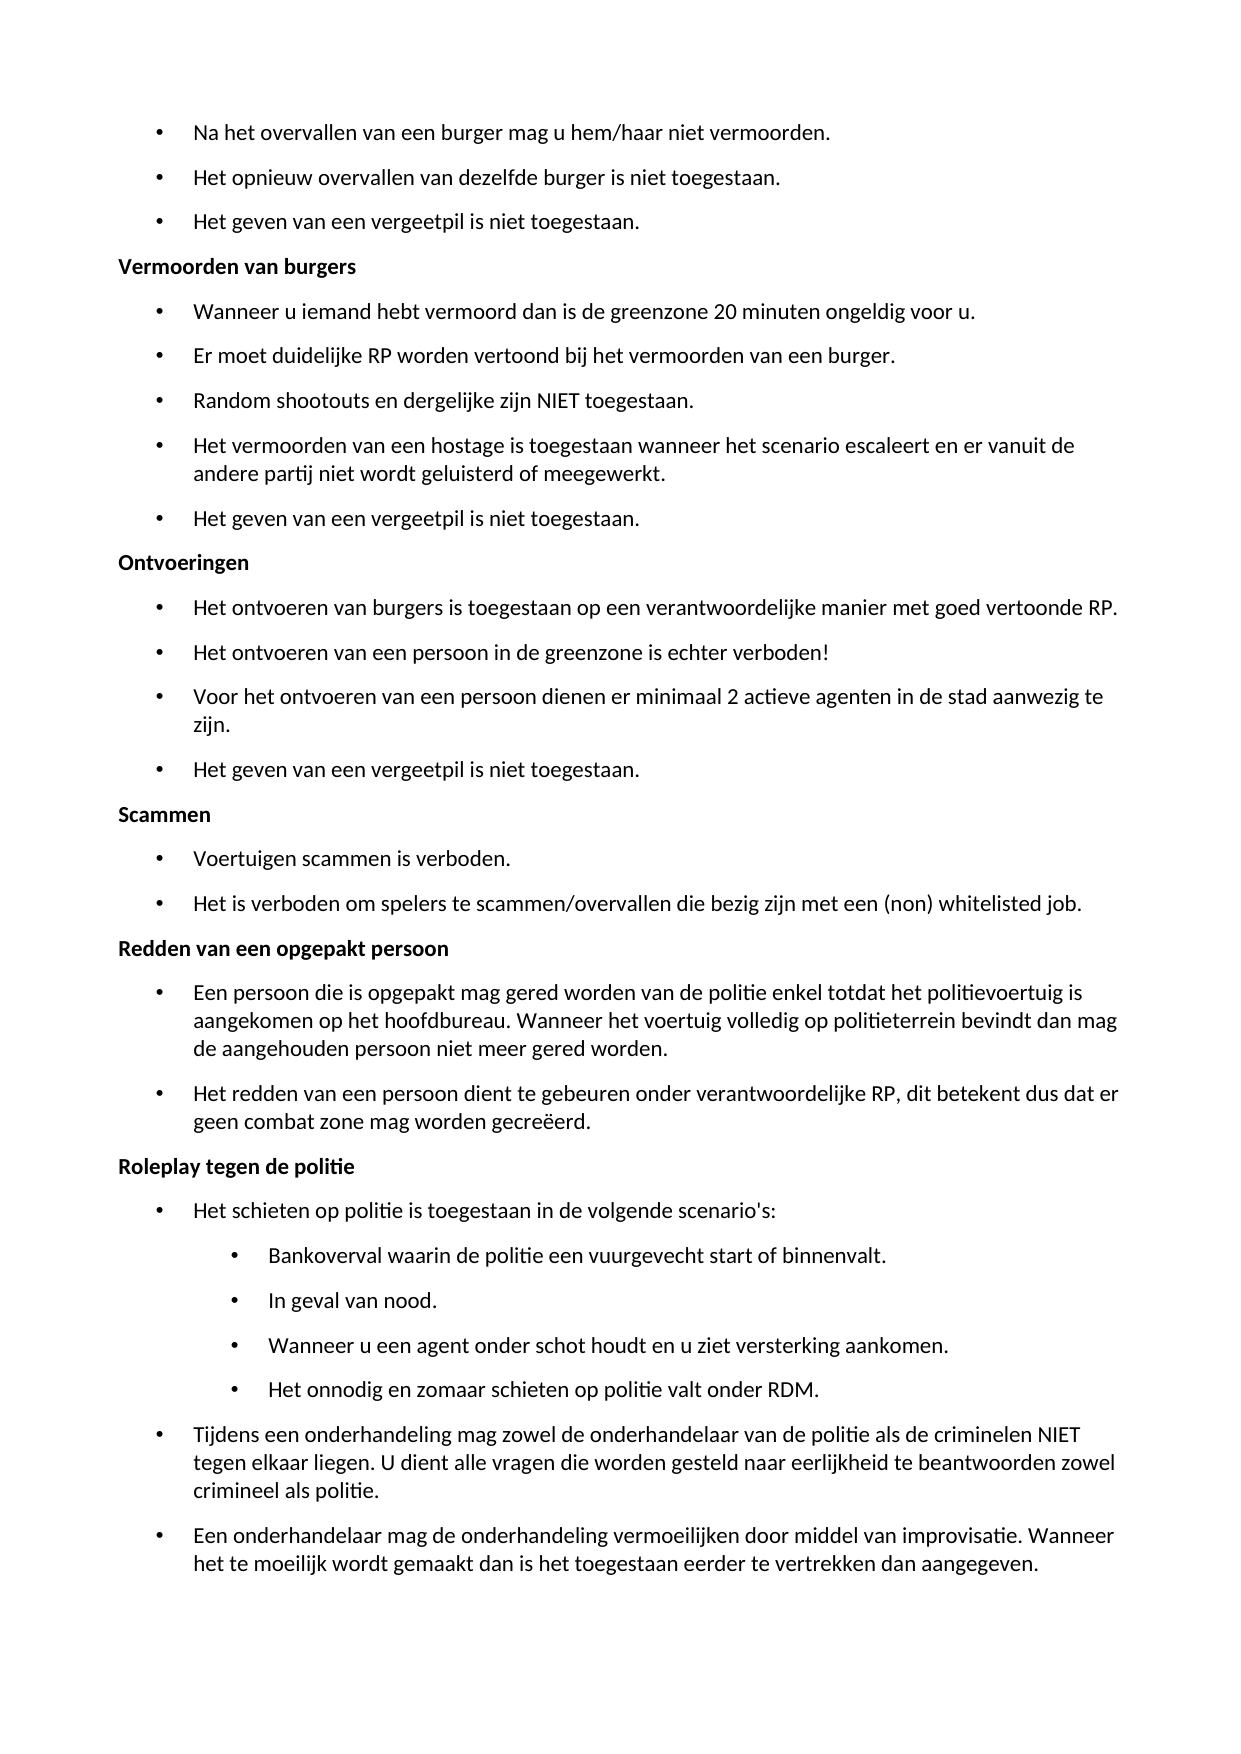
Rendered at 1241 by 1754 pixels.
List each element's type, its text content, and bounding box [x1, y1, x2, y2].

list Bankoverval waarin de politie een vuurgevecht start of binnenvalt. [231, 1241, 1122, 1269]
list Tijdens een onderhandeling mag zowel de onderhandelaar van de politie als de criminelen NIET tegen elkaar liegen. U dient alle vragen die worden gesteld naar eerlijkheid te beantwoorden zowel crimineel als politie. [156, 1420, 1122, 1504]
list In geval van nood. [231, 1286, 1122, 1314]
text Vermoorden van burgers [118, 252, 1122, 280]
list Het ontvoeren van burgers is toegestaan op een verantwoordelijke manier met goed vertoonde RP. [156, 593, 1122, 621]
text Scammen [118, 800, 1122, 828]
list Het geven van een vergeetpil is niet toegestaan. [156, 755, 1122, 783]
list Het geven van een vergeetpil is niet toegestaan. [156, 207, 1122, 236]
list Het redden van een persoon dient te gebeuren onder verantwoordelijke RP, dit betekent dus dat er geen combat zone mag worden gecreëerd. [156, 1079, 1122, 1135]
text Roleplay tegen de politie [118, 1152, 1122, 1180]
list Het vermoorden van een hostage is toegestaan wanneer het scenario escaleert en er vanuit de andere partij niet wordt geluisterd of meegewerkt. [156, 431, 1122, 487]
list Het geven van een vergeetpil is niet toegestaan. [156, 504, 1122, 532]
list Voertuigen scammen is verboden. [156, 844, 1122, 872]
list Het ontvoeren van een persoon in de greenzone is echter verboden! [156, 638, 1122, 666]
list Het opnieuw overvallen van dezelfde burger is niet toegestaan. [156, 163, 1122, 191]
list Random shootouts en dergelijke zijn NIET toegestaan. [156, 386, 1122, 414]
text Redden van een opgepakt persoon [118, 934, 1122, 962]
list Het schieten op politie is toegestaan in de volgende scenario's: [156, 1197, 1122, 1225]
list Een onderhandelaar mag de onderhandeling vermoeilijken door middel van improvisatie. Wanneer het te moeilijk wordt gemaakt dan is het toegestaan eerder te vertrekken dan aangegeven. [156, 1521, 1122, 1577]
list Er moet duidelijke RP worden vertoond bij het vermoorden van een burger. [156, 342, 1122, 369]
list Het is verboden om spelers te scammen/overvallen die bezig zijn met een (non) whitelisted job. [156, 889, 1122, 917]
list Voor het ontvoeren van een persoon dienen er minimaal 2 actieve agenten in de stad aanwezig te zijn. [156, 682, 1122, 738]
text Ontvoeringen [118, 548, 1122, 576]
list Het onnodig en zomaar schieten op politie valt onder RDM. [231, 1375, 1122, 1403]
list Na het overvallen van een burger mag u hem/haar niet vermoorden. [156, 118, 1122, 146]
list Een persoon die is opgepakt mag gered worden van de politie enkel totdat het politievoertuig is aangekomen op het hoofdbureau. Wanneer het voertuig volledig op politieterrein bevindt dan mag de aangehouden persoon niet meer gered worden. [156, 978, 1122, 1063]
list Wanneer u iemand hebt vermoord dan is de greenzone 20 minuten ongeldig voor u. [156, 297, 1122, 325]
list Wanneer u een agent onder schot houdt en u ziet versterking aankomen. [231, 1331, 1122, 1359]
